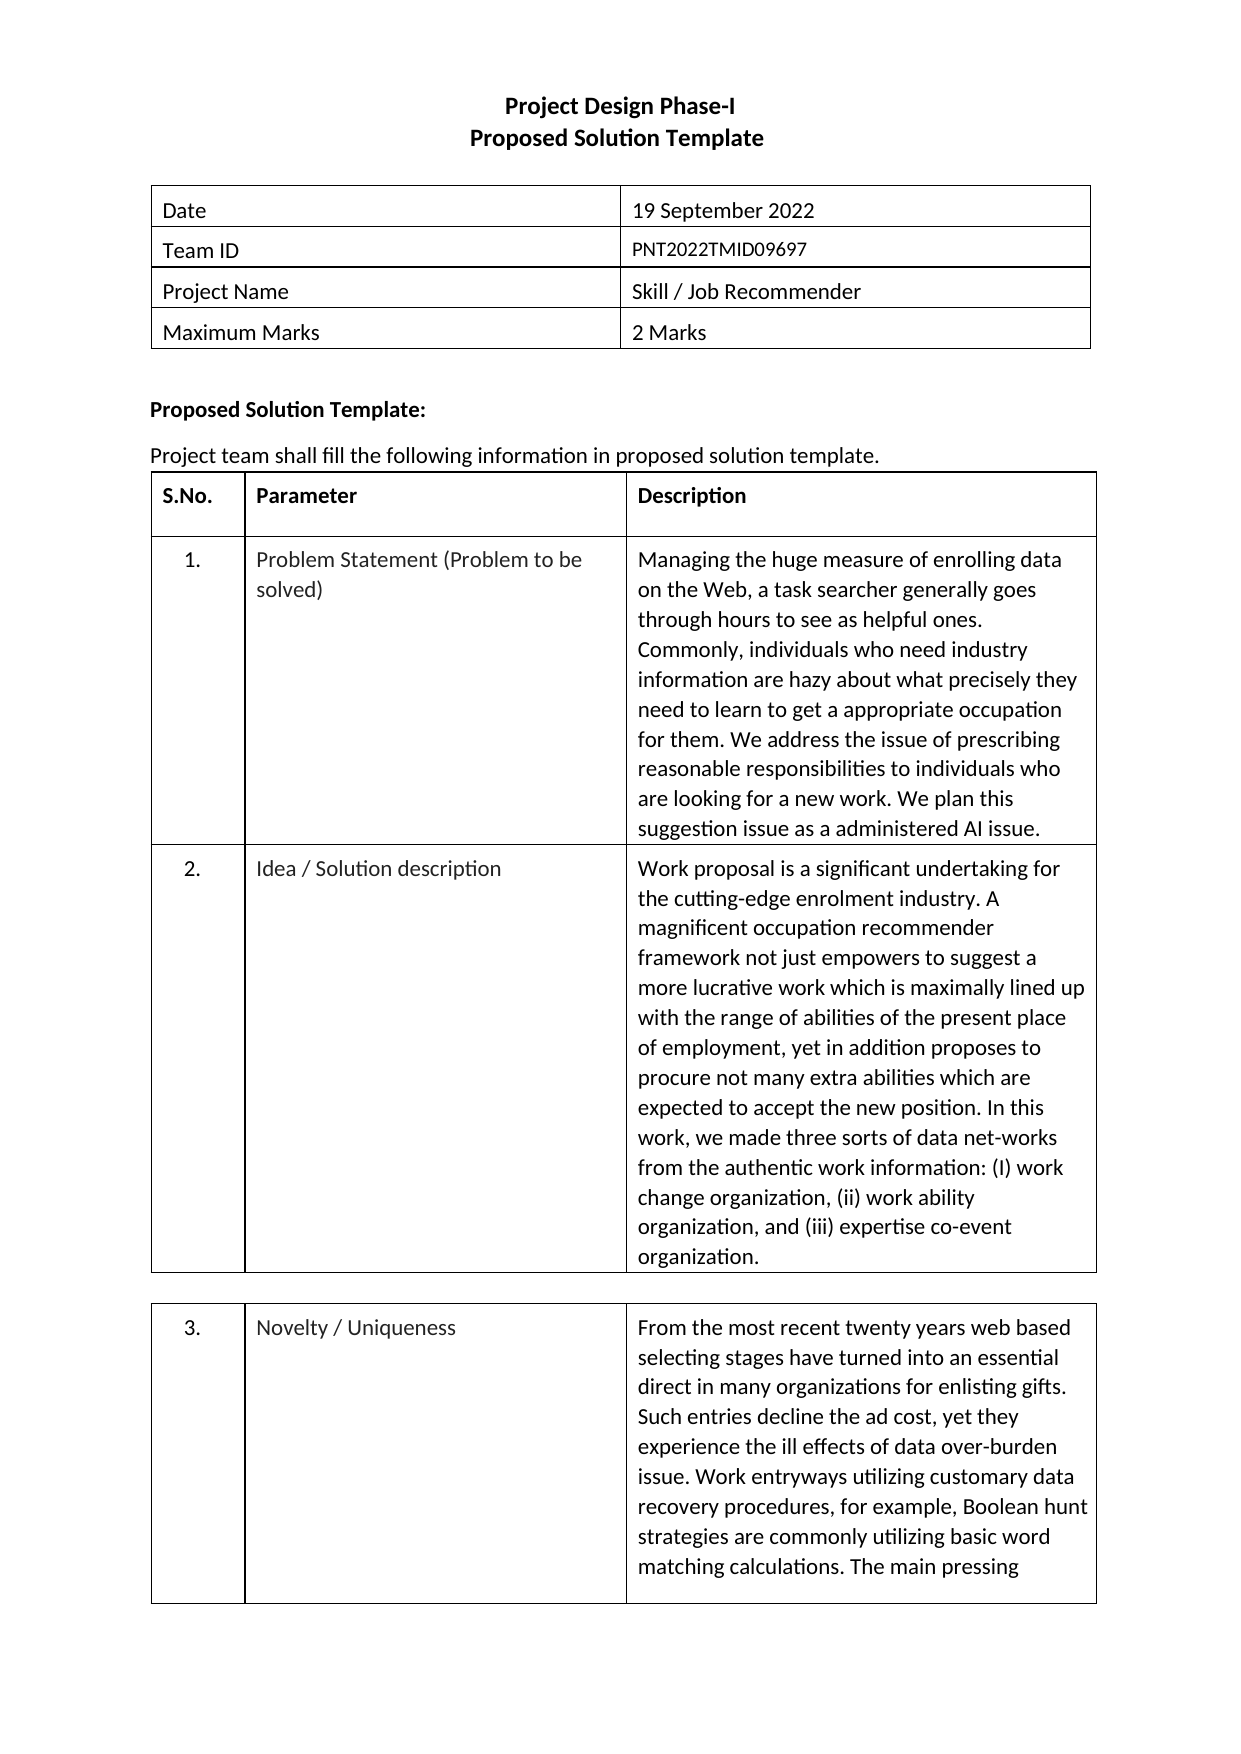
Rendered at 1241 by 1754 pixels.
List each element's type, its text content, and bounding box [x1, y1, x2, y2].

table_header Novelty / Uniqueness [246, 1304, 626, 1603]
table_cell PNT2022TMID09697 [621, 227, 1090, 266]
table_header From the most recent twenty years web based selecting stages have turned into an essential direct in many organizations for enlisting gifts. Such entries decline the ad cost, yet they experience the ill effects of data over-burden issue. Work entryways utilizing customary data recovery procedures, for example, Boolean hunt strategies are commonly utilizing basic word matching calculations. The main pressing [627, 1304, 1096, 1603]
table_cell Team ID [152, 227, 620, 266]
text Proposed Solution Template: [150, 395, 1090, 423]
table_cell 2 Marks [621, 308, 1090, 348]
text Project team shall fill the following information in proposed solution template. [150, 442, 1090, 469]
table_header Parameter [246, 473, 626, 536]
table_cell Work proposal is a significant undertaking for the cutting-edge enrolment industry. A magnificent occupation recommender framework not just empowers to suggest a more lucrative work which is maximally lined up with the range of abilities of the present place of employment, yet in addition proposes to procure not many extra abilities which are expected to accept the new position. In this work, we made three sorts of data net-works from the authentic work information: (I) work change organization, (ii) work ability organization, and (iii) expertise co-event organization. [627, 845, 1096, 1272]
table_header Description [627, 473, 1096, 536]
table_cell Project Name [152, 268, 620, 307]
table_cell 1. [152, 537, 244, 844]
table_cell Managing the huge measure of enrolling data on the Web, a task searcher generally goes through hours to see as helpful ones. Commonly, individuals who need industry information are hazy about what precisely they need to learn to get a appropriate occupation for them. We address the issue of prescribing reasonable responsibilities to individuals who are looking for a new work. We plan this suggestion issue as a administered AI issue. [627, 537, 1096, 844]
table_cell Idea / Solution description [246, 845, 626, 1272]
table_cell Problem Statement (Problem to be solved) [246, 537, 626, 844]
table_header Date [152, 186, 620, 226]
table_cell Maximum Marks [152, 308, 620, 348]
table_cell Skill / Job Recommender [621, 268, 1090, 307]
table_header 19 September 2022 [621, 186, 1090, 226]
text Proposed Solution Template [470, 122, 1090, 153]
table_cell 2. [152, 845, 244, 1272]
text Project Design Phase-I [505, 90, 1090, 120]
table_header 3. [152, 1304, 244, 1603]
table_header S.No. [152, 473, 244, 536]
